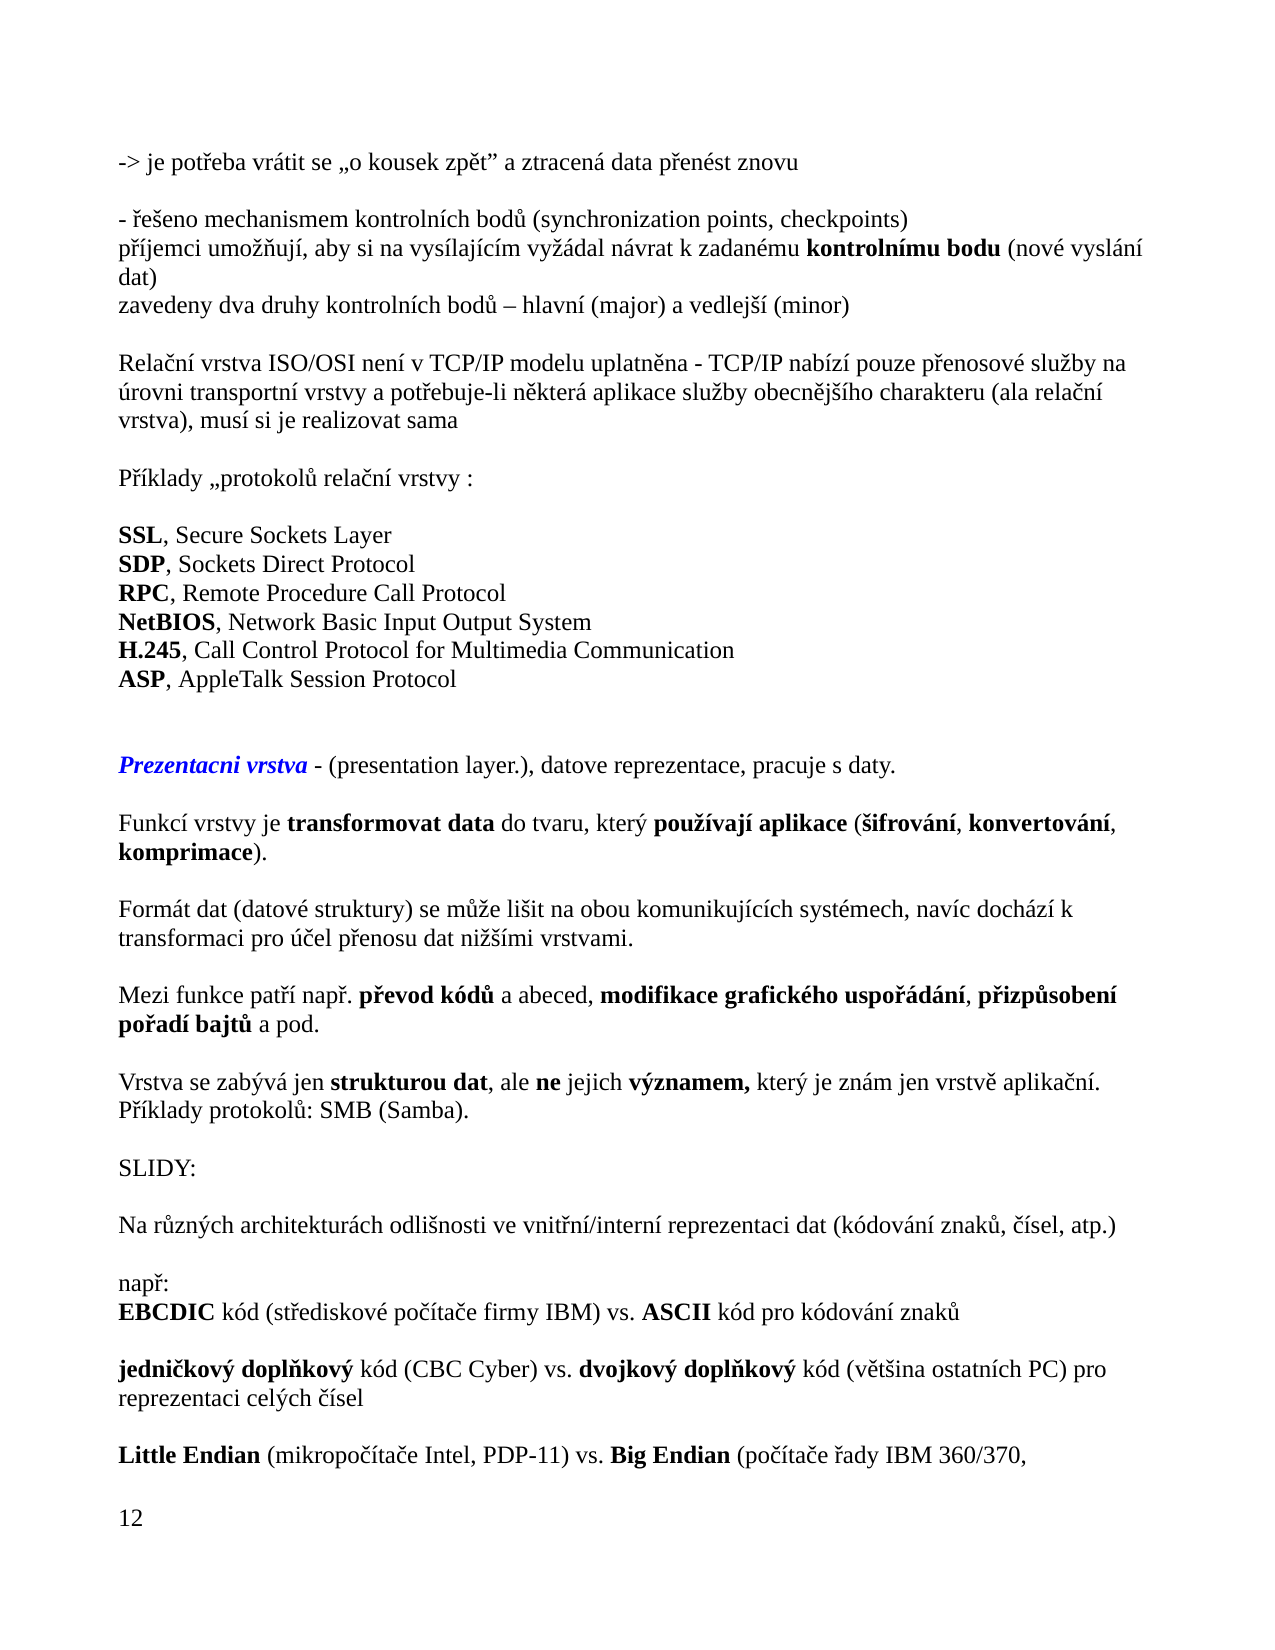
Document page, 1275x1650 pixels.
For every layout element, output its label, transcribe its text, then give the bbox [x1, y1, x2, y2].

text RPC, Remote Procedure Call Protocol [118, 578, 1157, 607]
text NetBIOS, Network Basic Input Output System [118, 607, 1157, 636]
text Prezentacni vrstva - (presentation layer.), datove reprezentace, pracuje s daty. [118, 751, 1157, 779]
text Funkcí vrstvy je transformovat data do tvaru, který používají aplikace (šifrování, konvertování, komprimace). [118, 808, 1157, 866]
text Formát dat (datové struktury) se může lišit na obou komunikujících systémech, navíc dochází k transformaci pro účel přenosu dat nižšími vrstvami. [118, 894, 1157, 952]
text EBCDIC kód (střediskové počítače firmy IBM) vs. ASCII kód pro kódování znaků [118, 1297, 1157, 1326]
text Vrstva se zabývá jen strukturou dat, ale ne jejich významem, který je znám jen vrstvě aplikační. Příklady protokolů: SMB (Samba). [118, 1067, 1157, 1124]
text Relační vrstva ISO/OSI není v TCP/IP modelu uplatněna - TCP/IP nabízí pouze přenosové služby na úrovni transportní vrstvy a potřebuje-li některá aplikace služby obecnějšího charakteru (ala relační [118, 348, 1157, 406]
text vrstva), musí si je realizovat sama [118, 406, 1157, 434]
text H.245, Call Control Protocol for Multimedia Communication [118, 636, 1157, 664]
text Na různých architekturách odlišnosti ve vnitřní/interní reprezentaci dat (kódování znaků, čísel, atp.) [118, 1211, 1157, 1239]
text např: [118, 1268, 1157, 1297]
text jedničkový doplňkový kód (CBC Cyber) vs. dvojkový doplňkový kód (většina ostatních PC) pro reprezentaci celých čísel [118, 1354, 1157, 1412]
text -> je potřeba vrátit se „o kousek zpět” a ztracená data přenést znovu [118, 147, 1157, 176]
text Mezi funkce patří např. převod kódů a abeced, modifikace grafického uspořádání, přizpůsobení pořadí bajtů a pod. [118, 981, 1157, 1038]
text Příklady „protokolů relační vrstvy : [118, 463, 1157, 492]
text SSL, Secure Sockets Layer [118, 521, 1157, 549]
text zavedeny dva druhy kontrolních bodů – hlavní (major) a vedlejší (minor) [118, 291, 1157, 319]
text Little Endian (mikropočítače Intel, PDP-11) vs. Big Endian (počítače řady IBM 360/370, [118, 1441, 1157, 1469]
text - řešeno mechanismem kontrolních bodů (synchronization points, checkpoints) [118, 204, 1157, 233]
text SLIDY: [118, 1153, 1157, 1182]
text příjemci umožňují, aby si na vysílajícím vyžádal návrat k zadanému kontrolnímu bodu (nové vyslání dat) [118, 233, 1157, 291]
text ASP, AppleTalk Session Protocol [118, 664, 1157, 693]
text SDP, Sockets Direct Protocol [118, 549, 1157, 578]
